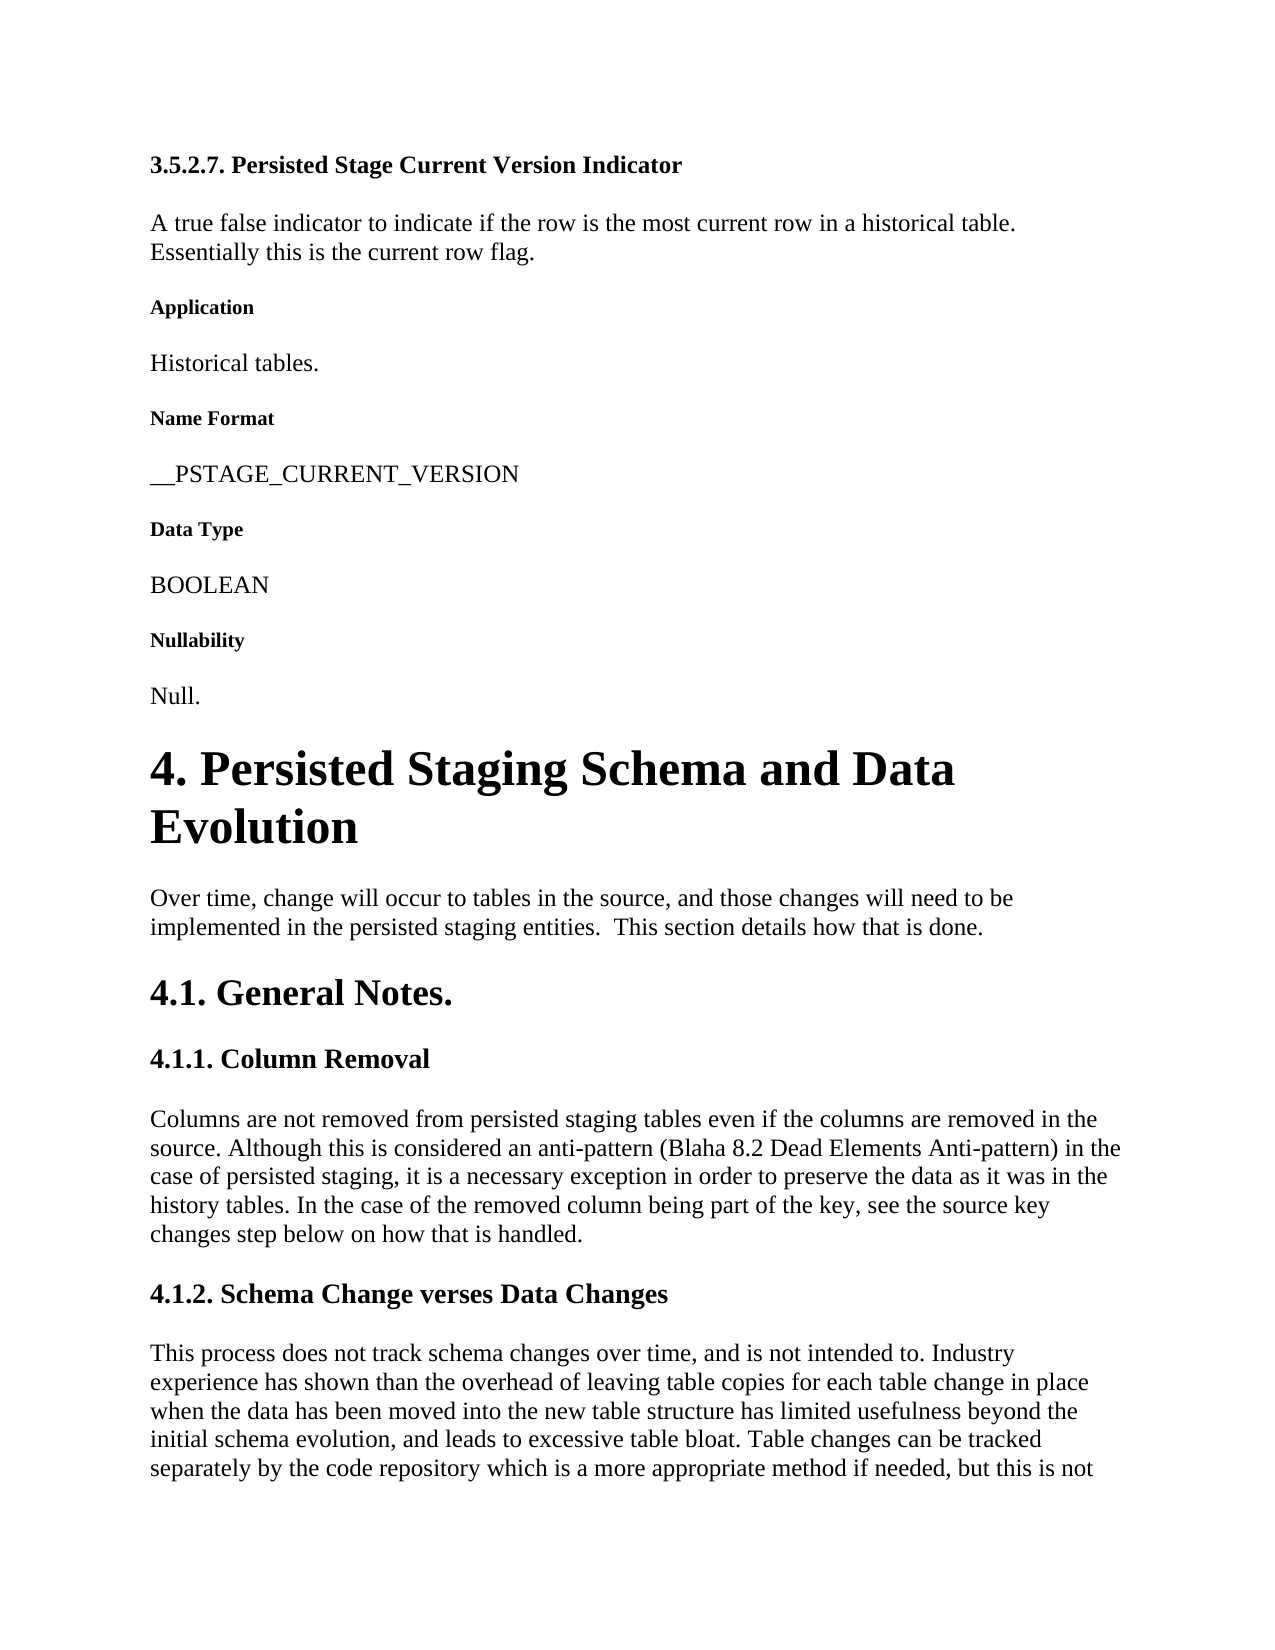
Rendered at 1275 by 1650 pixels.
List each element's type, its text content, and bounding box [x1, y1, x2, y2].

subtitle 4.1.2. Schema Change verses Data Changes [150, 1277, 1125, 1309]
text __PSTAGE_CURRENT_VERSION [150, 459, 1125, 488]
text Historical tables. [150, 348, 1125, 377]
subtitle Nullability [150, 628, 1125, 652]
subtitle 4.1.1. Column Removal [150, 1042, 1125, 1075]
subtitle Application [150, 294, 1125, 319]
subtitle Data Type [150, 517, 1125, 541]
text Columns are not removed from persisted staging tables even if the columns are removed in the source. Although this is considered an anti-pattern (Blaha 8.2 Dead Elements Anti-pattern) in the case of persisted staging, it is a necessary exception in order to preserve the data as it was in the history tables. In the case of the removed column being part of the key, see the source key changes step below on how that is handled. [150, 1104, 1125, 1248]
text This process does not track schema changes over time, and is not intended to. Industry experience has shown than the overhead of leaving table copies for each table change in place when the data has been moved into the new table structure has limited usefulness beyond the initial schema evolution, and leads to excessive table bloat. Table changes can be tracked separately by the code repository which is a more appropriate method if needed, but this is not [150, 1338, 1125, 1482]
subtitle 3.5.2.7. Persisted Stage Current Version Indicator [150, 150, 1125, 179]
text Null. [150, 681, 1125, 710]
text A true false indicator to indicate if the row is the most current row in a historical table. Essentially this is the current row flag. [150, 208, 1125, 265]
text BOOLEAN [150, 570, 1125, 599]
subtitle Name Format [150, 406, 1125, 430]
subtitle 4.1. General Notes. [150, 970, 1125, 1013]
subtitle 4. Persisted Staging Schema and Data Evolution [150, 739, 1125, 854]
text Over time, change will occur to tables in the source, and those changes will need to be implemented in the persisted staging entities. This section details how that is done. [150, 883, 1125, 941]
